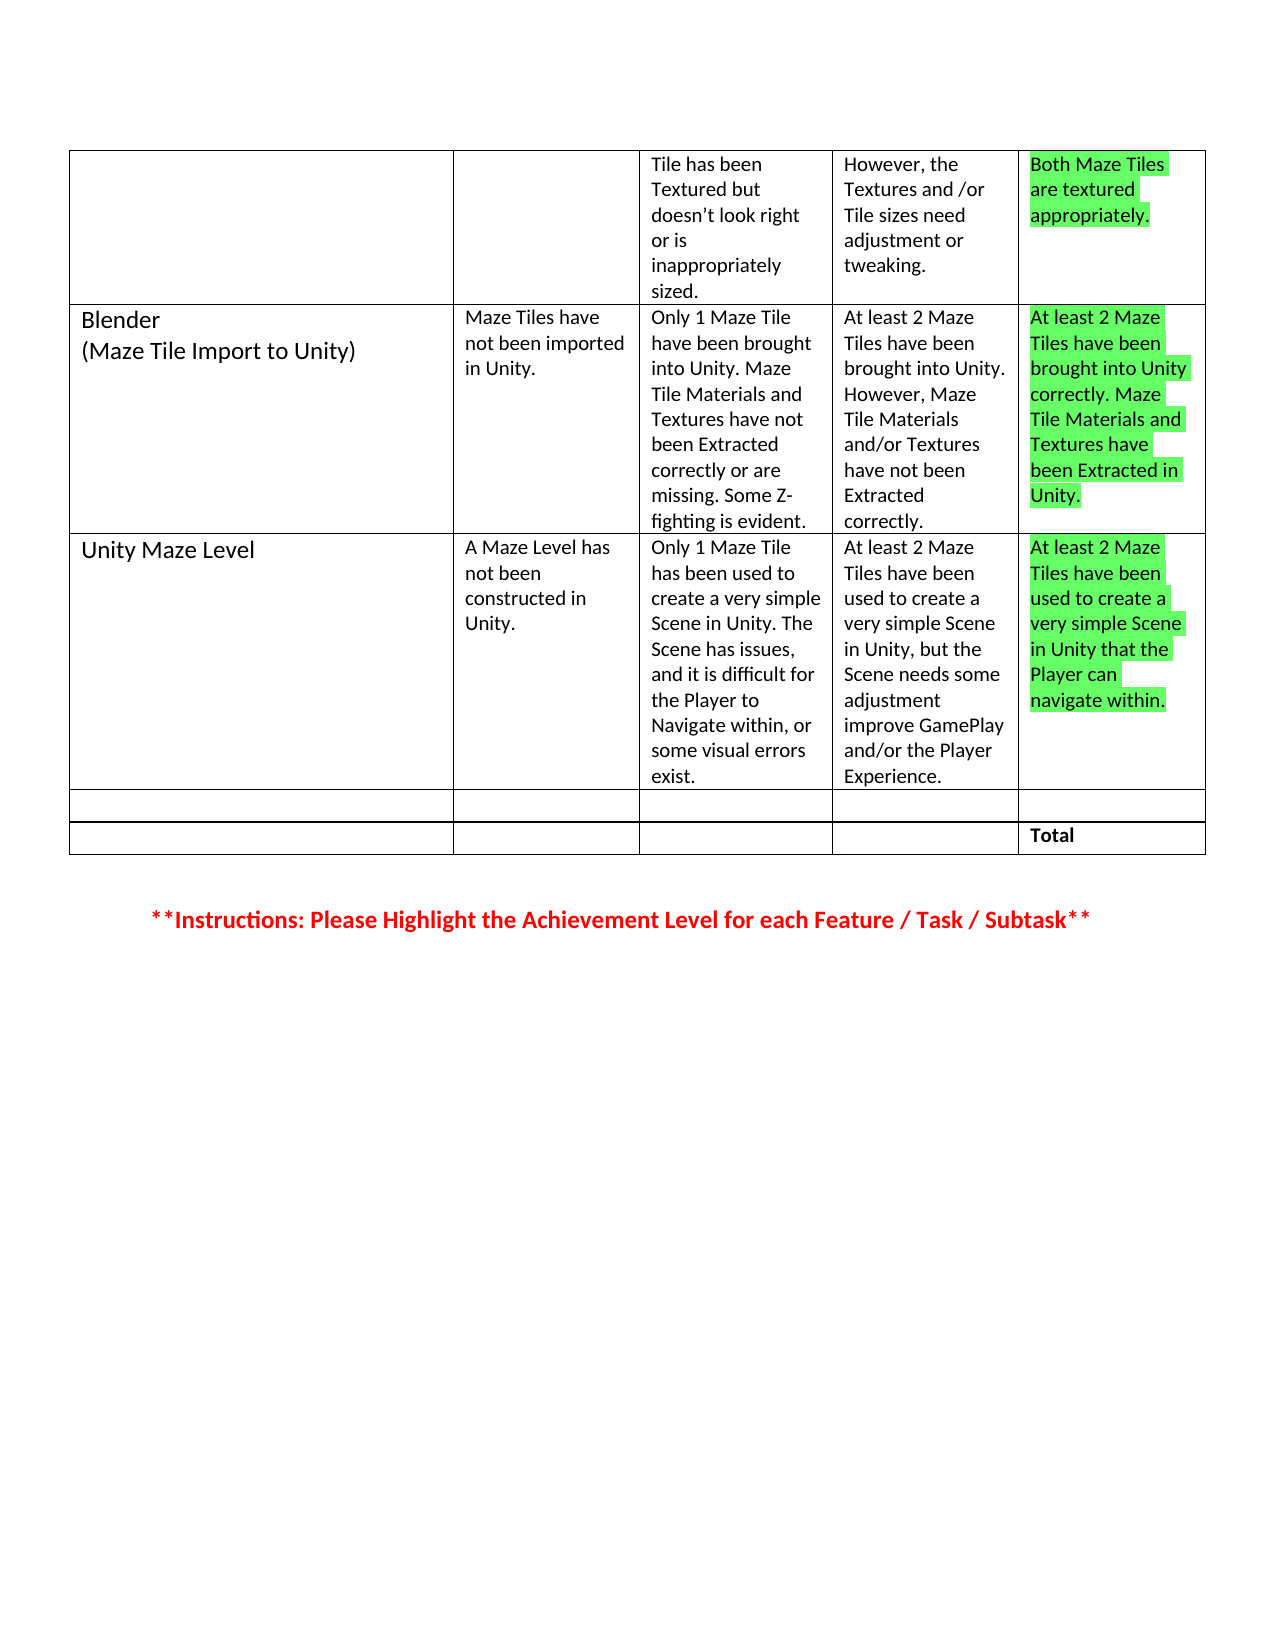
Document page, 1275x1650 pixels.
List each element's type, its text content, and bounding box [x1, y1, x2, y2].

table_cell [70, 151, 453, 303]
table_cell At least 2 Maze Tiles have been brought into Unity. However, Maze Tile Materials and/or Textures have not been Extracted correctly. [833, 305, 1018, 533]
table_cell A Maze Level has not been constructed in Unity. [454, 534, 639, 788]
table_cell However, the Textures and /or Tile sizes need adjustment or tweaking. [833, 151, 1018, 303]
table_cell Unity Maze Level [70, 534, 453, 788]
table_cell Total [1019, 823, 1205, 854]
table_cell [833, 823, 1018, 854]
table_cell Tile has been Textured but doesn’t look right or is inappropriately sized. [640, 151, 832, 303]
table_cell [70, 823, 453, 854]
table_cell [70, 790, 453, 821]
table_cell Only 1 Maze Tile have been brought into Unity. Maze Tile Materials and Textures have not been Extracted correctly or are missing. Some Z-fighting is evident. [640, 305, 832, 533]
table_cell [1019, 790, 1205, 821]
table_cell [640, 790, 832, 821]
text **Instructions: Please Highlight the Achievement Level for each Feature / Task / Subtask** [150, 904, 1125, 935]
table_cell Maze Tiles have not been imported in Unity. [454, 305, 639, 533]
table_cell At least 2 Maze Tiles have been brought into Unity correctly. Maze Tile Materials and Textures have been Extracted in Unity. [1019, 305, 1205, 533]
table_cell Both Maze Tiles are textured appropriately. [1019, 151, 1205, 303]
table_cell Blender (Maze Tile Import to Unity) [70, 305, 453, 533]
table_cell At least 2 Maze Tiles have been used to create a very simple Scene in Unity, but the Scene needs some adjustment improve GamePlay and/or the Player Experience. [833, 534, 1018, 788]
table_cell [454, 823, 639, 854]
table_cell At least 2 Maze Tiles have been used to create a very simple Scene in Unity that the Player can navigate within. [1019, 534, 1205, 788]
table_cell Only 1 Maze Tile has been used to create a very simple Scene in Unity. The Scene has issues, and it is difficult for the Player to Navigate within, or some visual errors exist. [640, 534, 832, 788]
table_cell [454, 151, 639, 303]
table_cell [454, 790, 639, 821]
table_cell [833, 790, 1018, 821]
table_cell [640, 823, 832, 854]
